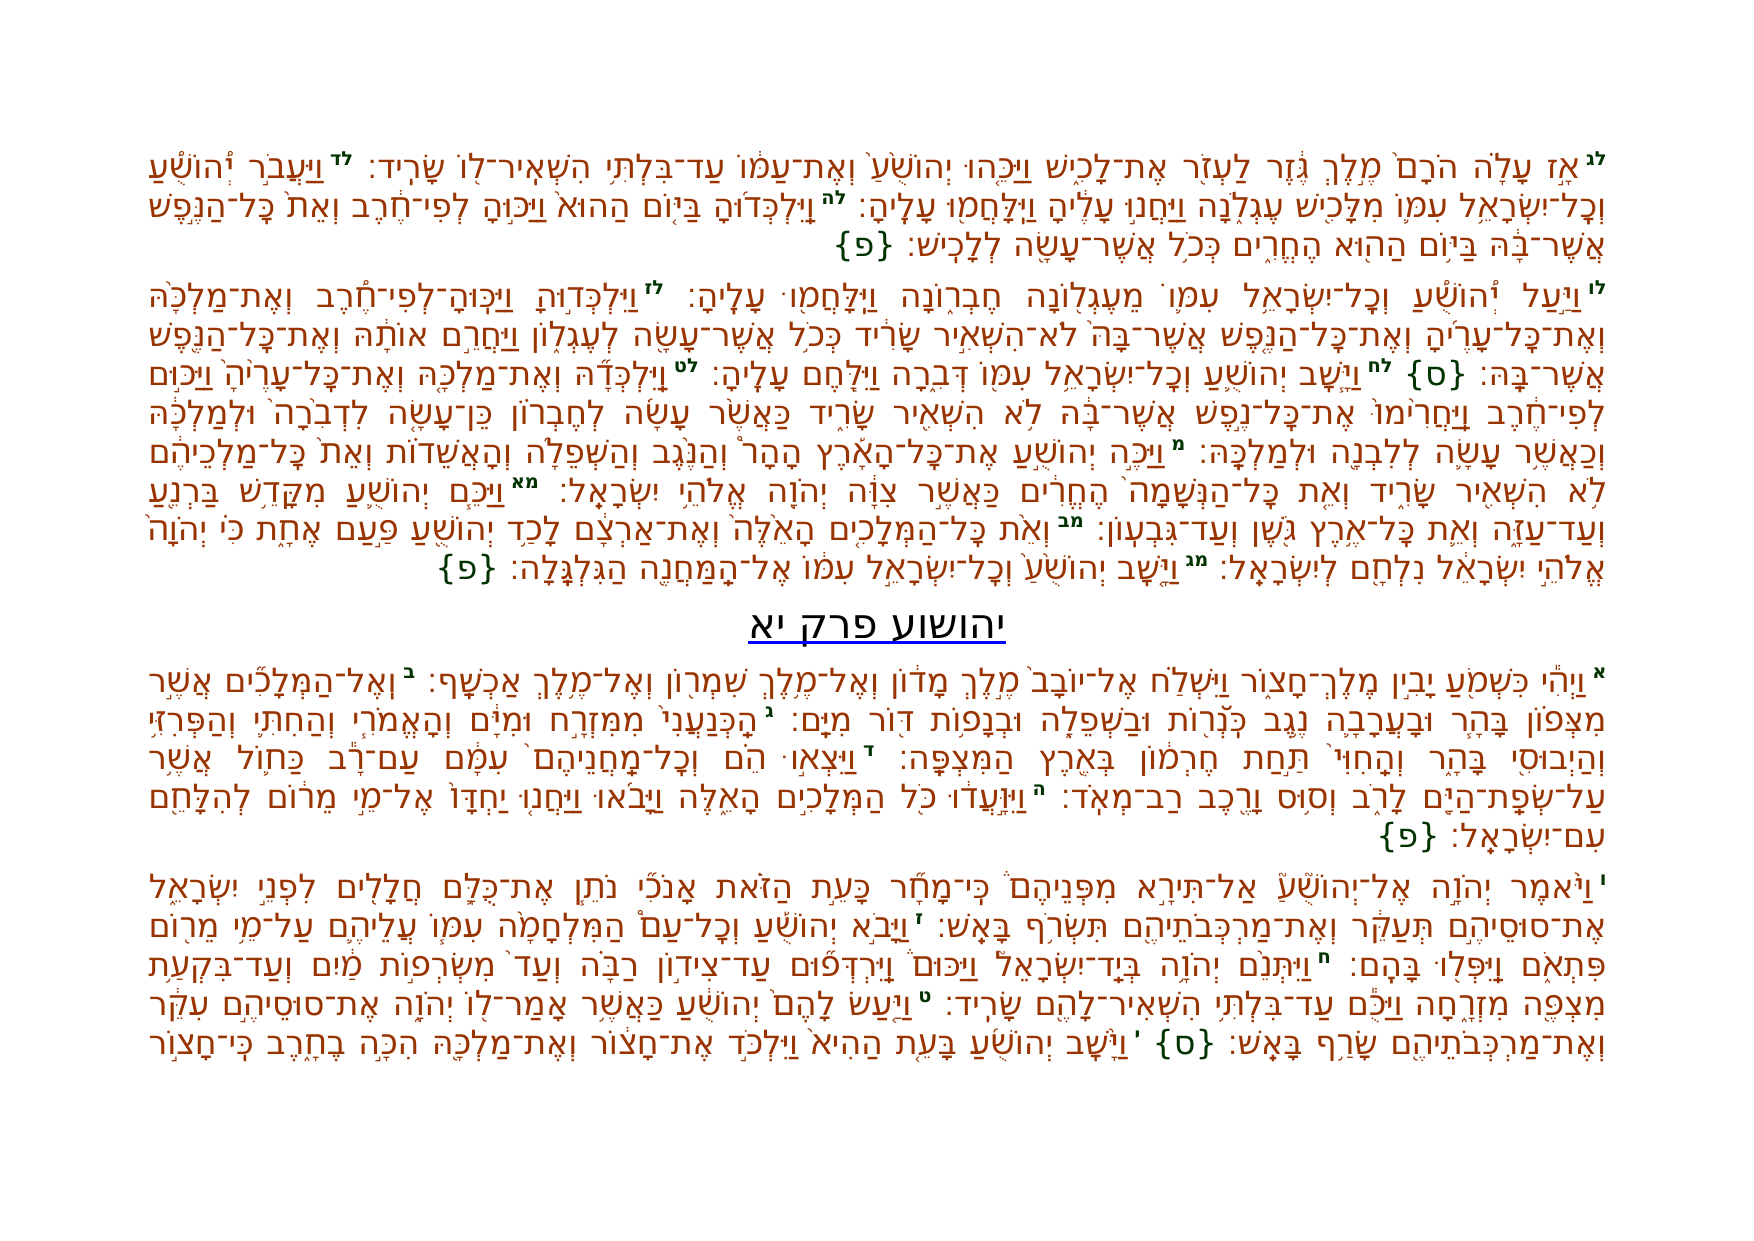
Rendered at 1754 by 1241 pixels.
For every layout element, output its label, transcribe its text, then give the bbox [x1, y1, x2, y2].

text לג אָ֣ז עָלָ֗ה הֹרָם֙ מֶ֣לֶךְ גֶּ֔זֶר לַעְזֹ֖ר אֶת־לָכִ֑ישׁ וַיַּכֵּ֤הוּ יְהוֹשֻׁ֙עַ֙ וְאֶת־עַמּ֔וֹ עַד־בִּלְתִּ֥י הִשְׁאִֽיר־ל֖וֹ שָׂרִֽיד׃ לד וַיַּעֲבֹ֣ר יְ֠הוֹשֻׁ֠עַ וְכׇֽל־יִשְׂרָאֵ֥ל עִמּ֛וֹ מִלָּכִ֖ישׁ עֶגְלֹ֑נָה וַיַּחֲנ֣וּ עָלֶ֔יהָ וַיִּֽלָּחֲמ֖וּ עָלֶֽיהָ׃ לה וַֽיִּלְכְּד֜וּהָ בַּיּ֤וֹם הַהוּא֙ וַיַּכּ֣וּהָ לְפִי־חֶ֔רֶב וְאֵת֙ כׇּל־הַנֶּ֣פֶשׁ אֲשֶׁר־בָּ֔הּ בַּיּ֥וֹם הַה֖וּא הֶחֱרִ֑ים כְּכֹ֥ל אֲשֶׁר־עָשָׂ֖ה לְלָכִֽישׁ׃ {פ} [148, 148, 1606, 264]
text ו וַיֹּ֨אמֶר יְהֹוָ֣ה אֶל־יְהוֹשֻׁ֘עַ֮ אַל־תִּירָ֣א מִפְּנֵיהֶם֒ כִּֽי־מָחָ֞ר כָּעֵ֣ת הַזֹּ֗את אָנֹכִ֞י נֹתֵ֧ן אֶת־כֻּלָּ֛ם חֲלָלִ֖ים לִפְנֵ֣י יִשְׂרָאֵ֑ל אֶת־סוּסֵיהֶ֣ם תְּעַקֵּ֔ר וְאֶת־מַרְכְּבֹתֵיהֶ֖ם תִּשְׂרֹ֥ף בָּאֵֽשׁ׃ ז וַיָּבֹ֣א יְהוֹשֻׁ֡עַ וְכׇל־עַם֩ הַמִּלְחָמָ֨ה עִמּ֧וֹ עֲלֵיהֶ֛ם עַל־מֵ֥י מֵר֖וֹם פִּתְאֹ֑ם וַֽיִּפְּל֖וּ בָּהֶֽם׃ ח וַיִּתְּנֵ֨ם יְהֹוָ֥ה בְּיַֽד־יִשְׂרָאֵל֮ וַיַּכּוּם֒ וַֽיִּרְדְּפ֞וּם עַד־צִיד֣וֹן רַבָּ֗ה וְעַד֙ מִשְׂרְפ֣וֹת מַ֔יִם וְעַד־בִּקְעַ֥ת מִצְפֶּ֖ה מִזְרָ֑חָה וַיַּכֻּ֕ם עַד־בִּלְתִּ֥י הִשְׁאִיר־לָהֶ֖ם שָׂרִֽיד׃ ט וַיַּ֤עַשׂ לָהֶם֙ יְהוֹשֻׁ֔עַ כַּאֲשֶׁ֥ר אָמַר־ל֖וֹ יְהֹוָ֑ה אֶת־סוּסֵיהֶ֣ם עִקֵּ֔ר וְאֶת־מַרְכְּבֹתֵיהֶ֖ם שָׂרַ֥ף בָּאֵֽשׁ׃ {ס} י וַיָּ֨שׇׁב יְהוֹשֻׁ֜עַ בָּעֵ֤ת הַהִיא֙ וַיִּלְכֹּ֣ד אֶת־חָצ֔וֹר וְאֶת־מַלְכָּ֖הּ הִכָּ֣ה בֶחָ֑רֶב כִּֽי־חָצ֣וֹר [148, 868, 1606, 1062]
text יהושוע פרק יא [148, 600, 1606, 649]
text א וַיְהִ֕י כִּשְׁמֹ֖עַ יָבִ֣ין מֶלֶךְ־חָצ֑וֹר וַיִּשְׁלַ֗ח אֶל־יוֹבָב֙ מֶ֣לֶךְ מָד֔וֹן וְאֶל־מֶ֥לֶךְ שִׁמְר֖וֹן וְאֶל־מֶ֥לֶךְ אַכְשָֽׁף׃ ב וְֽאֶל־הַמְּלָכִ֞ים אֲשֶׁ֣ר מִצְּפ֗וֹן בָּהָ֧ר וּבָעֲרָבָ֛ה נֶ֥גֶב כִּֽנְﬞר֖וֹת וּבַשְּׁפֵלָ֑ה וּבְנָפ֥וֹת דּ֖וֹר מִיָּֽם׃ ג הַֽכְּנַעֲנִי֙ מִמִּזְרָ֣ח וּמִיָּ֔ם וְהָאֱמֹרִ֧י וְהַחִתִּ֛י וְהַפְּרִזִּ֥י וְהַיְבוּסִ֖י בָּהָ֑ר וְהַֽחִוִּי֙ תַּ֣חַת חֶרְמ֔וֹן בְּאֶ֖רֶץ הַמִּצְפָּֽה׃ ד וַיֵּצְא֣וּ הֵ֗ם וְכׇל־מַֽחֲנֵיהֶם֙ עִמָּ֔ם עַם־רָ֕ב כַּח֛וֹל אֲשֶׁ֥ר עַל־שְׂפַֽת־הַיָּ֖ם לָרֹ֑ב וְס֥וּס וָרֶ֖כֶב רַב־מְאֹֽד׃ ה וַיִּוָּ֣עֲד֔וּ כֹּ֖ל הַמְּלָכִ֣ים הָאֵ֑לֶּה וַיָּבֹ֜אוּ וַיַּחֲנ֤וּ יַחְדָּו֙ אֶל־מֵ֣י מֵר֔וֹם לְהִלָּחֵ֖ם עִם־יִשְׂרָאֵֽל׃ {פ} [148, 661, 1606, 855]
text לו וַיַּ֣עַל יְ֠הוֹשֻׁ֠עַ וְכׇֽל־יִשְׂרָאֵ֥ל עִמּ֛וֹ מֵעֶגְל֖וֹנָה חֶבְר֑וֹנָה וַיִּֽלָּחֲמ֖וּ עָלֶֽיהָ׃ לז וַיִּלְכְּד֣וּהָ וַיַּכּֽוּהָ־לְפִי־חֶ֠רֶב וְאֶת־מַלְכָּ֨הּ וְאֶת־כׇּל־עָרֶ֜יהָ וְאֶת־כׇּל־הַנֶּ֤פֶשׁ אֲשֶׁר־בָּהּ֙ לֹא־הִשְׁאִ֣יר שָׂרִ֔יד כְּכֹ֥ל אֲשֶׁר־עָשָׂ֖ה לְעֶגְל֑וֹן וַיַּחֲרֵ֣ם אוֹתָ֔הּ וְאֶת־כׇּל־הַנֶּ֖פֶשׁ אֲשֶׁר־בָּֽהּ׃ {ס} לח וַיָּ֧שׇׁב יְהוֹשֻׁ֛עַ וְכׇל־יִשְׂרָאֵ֥ל עִמּ֖וֹ דְּבִ֑רָה וַיִּלָּ֖חֶם עָלֶֽיהָ׃ לט וַֽיִּלְכְּדָ֞הּ וְאֶת־מַלְכָּ֤הּ וְאֶת־כׇּל־עָרֶ֙יהָ֙ וַיַּכּ֣וּם לְפִי־חֶ֔רֶב וַֽיַּחֲרִ֙ימוּ֙ אֶת־כׇּל־נֶ֣פֶשׁ אֲשֶׁר־בָּ֔הּ לֹ֥א הִשְׁאִ֖יר שָׂרִ֑יד כַּאֲשֶׁ֨ר עָשָׂ֜ה לְחֶבְר֗וֹן כֵּן־עָשָׂ֤ה לִדְבִ֙רָה֙ וּלְמַלְכָּ֔הּ וְכַאֲשֶׁ֥ר עָשָׂ֛ה לְלִבְנָ֖ה וּלְמַלְכָּֽהּ׃ מ וַיַּכֶּ֣ה יְהוֹשֻׁ֣עַ אֶת־כׇּל־הָאָ֡רֶץ הָהָר֩ וְהַנֶּ֨גֶב וְהַשְּׁפֵלָ֜ה וְהָאֲשֵׁד֗וֹת וְאֵת֙ כׇּל־מַלְכֵיהֶ֔ם לֹ֥א הִשְׁאִ֖יר שָׂרִ֑יד וְאֵ֤ת כׇּל־הַנְּשָׁמָה֙ הֶחֱרִ֔ים כַּאֲשֶׁ֣ר צִוָּ֔ה יְהֹוָ֖ה אֱלֹהֵ֥י יִשְׂרָאֵֽל׃ מא וַיַּכֵּ֧ם יְהוֹשֻׁ֛עַ מִקָּדֵ֥שׁ בַּרְנֵ֖עַ וְעַד־עַזָּ֑ה וְאֵ֛ת כׇּל־אֶ֥רֶץ גֹּ֖שֶׁן וְעַד־גִּבְעֽוֹן׃ מב וְאֵ֨ת כׇּל־הַמְּלָכִ֤ים הָאֵ֙לֶּה֙ וְאֶת־אַרְצָ֔ם לָכַ֥ד יְהוֹשֻׁ֖עַ פַּ֣עַם אֶחָ֑ת כִּ֗י יְהֹוָה֙ אֱלֹהֵ֣י יִשְׂרָאֵ֔ל נִלְחָ֖ם לְיִשְׂרָאֵֽל׃ מג וַיָּ֤שׇׁב יְהוֹשֻׁ֙עַ֙ וְכׇל־יִשְׂרָאֵ֣ל עִמּ֔וֹ אֶל־הַֽמַּחֲנֶ֖ה הַגִּלְגָּֽלָה׃ {פ} [148, 277, 1606, 588]
